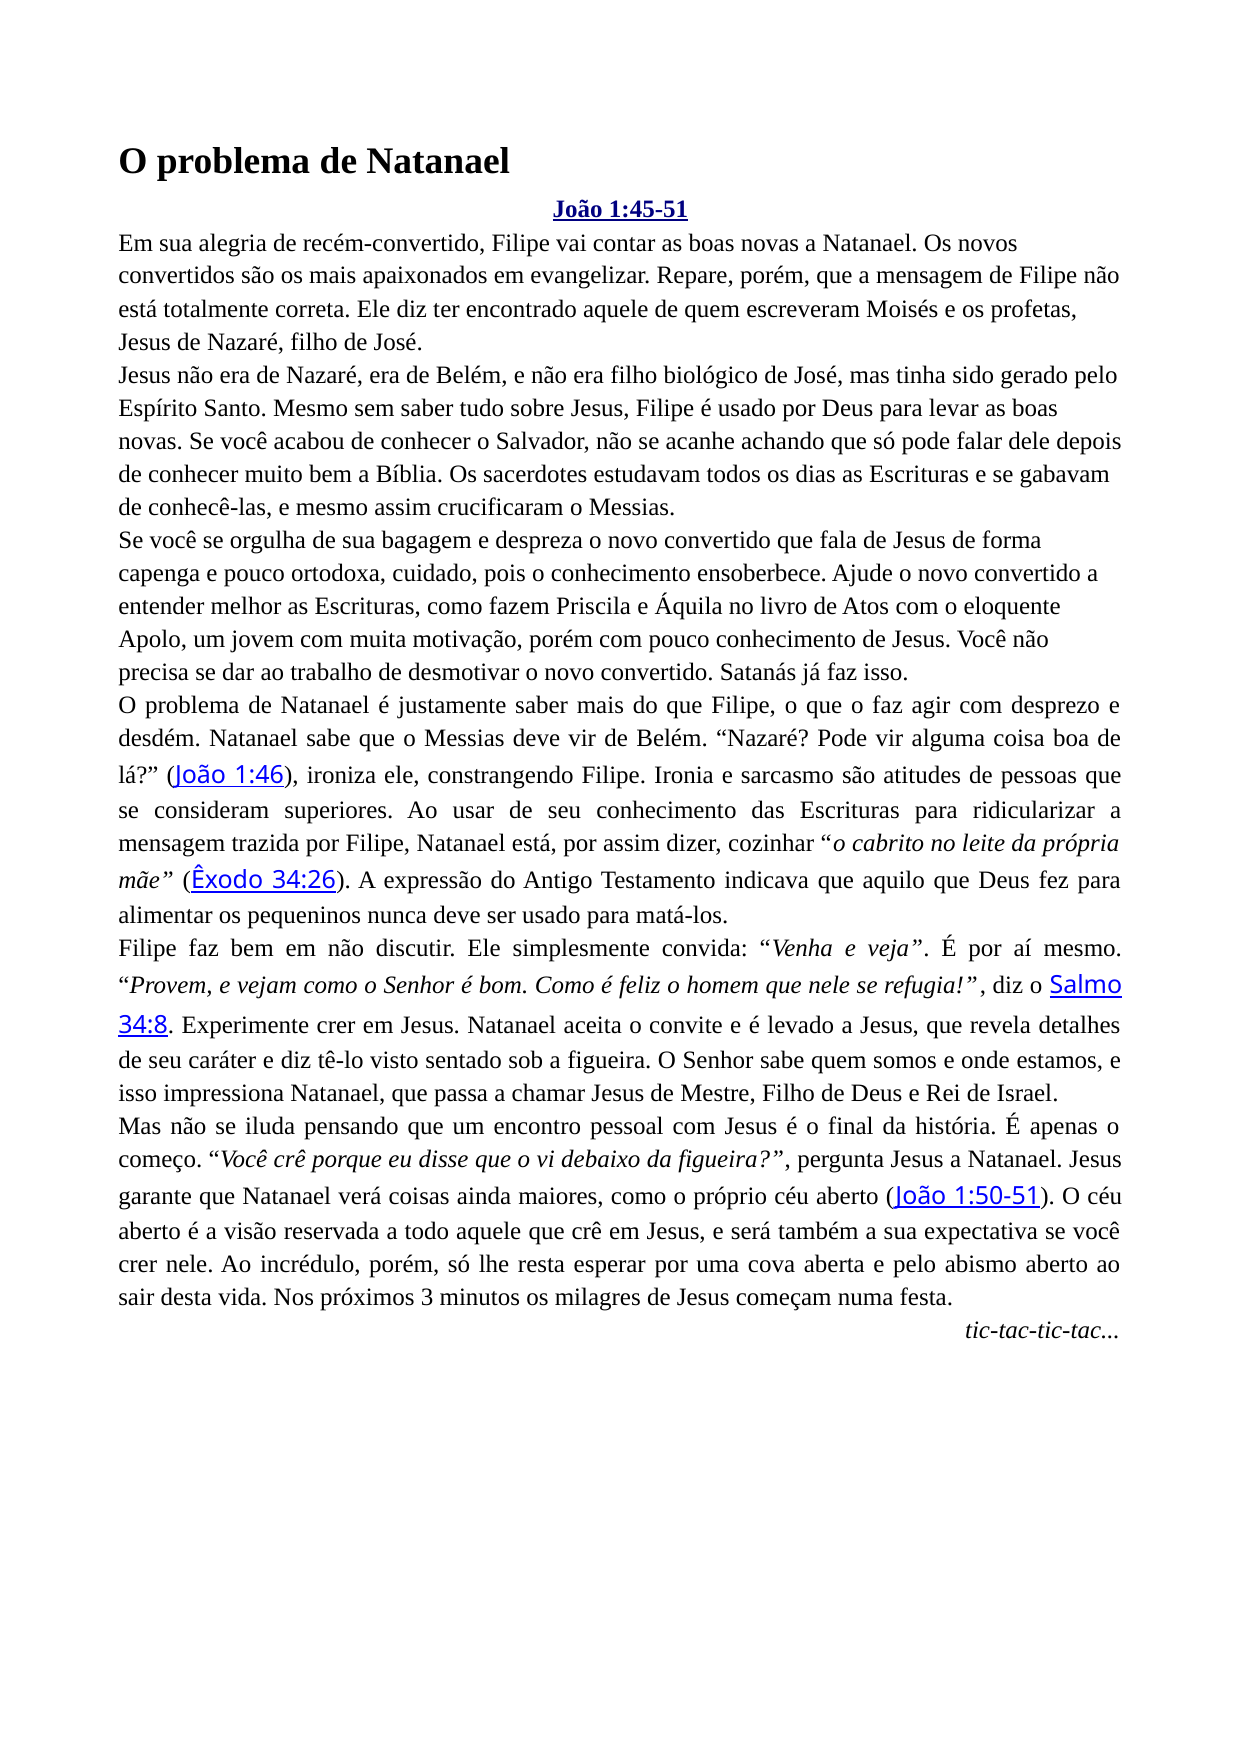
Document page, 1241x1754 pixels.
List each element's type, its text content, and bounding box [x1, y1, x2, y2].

text Em sua alegria de recém-convertido, Filipe vai contar as boas novas a Natanael. Os novos convertidos são os mais apaixonados em evangelizar. Repare, porém, que a mensagem de Filipe não está totalmente correta. Ele diz ter encontrado aquele de quem escreveram Moisés e os profetas, Jesus de Nazaré, filho de José. [118, 228, 1122, 355]
text Jesus não era de Nazaré, era de Belém, e não era filho biológico de José, mas tinha sido gerado pelo Espírito Santo. Mesmo sem saber tudo sobre Jesus, Filipe é usado por Deus para levar as boas novas. Se você acabou de conhecer o Salvador, não se acanhe achando que só pode falar dele depois de conhecer muito bem a Bíblia. Os sacerdotes estudavam todos os dias as Escrituras e se gabavam de conhecê-las, e mesmo assim crucificaram o Messias. [118, 360, 1122, 521]
subtitle O problema de Natanael [118, 139, 1122, 182]
text Mas não se iluda pensando que um encontro pessoal com Jesus é o final da história. É apenas o começo. “Você crê porque eu disse que o vi debaixo da figueira?”, pergunta Jesus a Natanael. Jesus garante que Natanael verá coisas ainda maiores, como o próprio céu aberto (João 1:50-51). O céu aberto é a visão reservada a todo aquele que crê em Jesus, e será também a sua expectativa se você crer nele. Ao incrédulo, porém, só lhe resta esperar por uma cova aberta e pelo abismo aberto ao sair desta vida. Nos próximos 3 minutos os milagres de Jesus começam numa festa. [118, 1111, 1122, 1311]
text João 1:45-51 [118, 194, 1122, 223]
text Se você se orgulha de sua bagagem e despreza o novo convertido que fala de Jesus de forma capenga e pouco ortodoxa, cuidado, pois o conhecimento ensoberbece. Ajude o novo convertido a entender melhor as Escrituras, como fazem Priscila e Áquila no livro de Atos com o eloquente Apolo, um jovem com muita motivação, porém com pouco conhecimento de Jesus. Você não precisa se dar ao trabalho de desmotivar o novo convertido. Satanás já faz isso. [118, 525, 1122, 686]
text O problema de Natanael é justamente saber mais do que Filipe, o que o faz agir com desprezo e desdém. Natanael sabe que o Messias deve vir de Belém. “Nazaré? Pode vir alguma coisa boa de lá?” (João 1:46), ironiza ele, constrangendo Filipe. Ironia e sarcasmo são atitudes de pessoas que se consideram superiores. Ao usar de seu conhecimento das Escrituras para ridicularizar a mensagem trazida por Filipe, Natanael está, por assim dizer, cozinhar “o cabrito no leite da própria mãe” (Êxodo 34:26). A expressão do Antigo Testamento indicava que aquilo que Deus fez para alimentar os pequeninos nunca deve ser usado para matá-los. [118, 690, 1122, 929]
text tic-tac-tic-tac... [118, 1315, 1122, 1344]
text Filipe faz bem em não discutir. Ele simplesmente convida: “Venha e veja”. É por aí mesmo. “Provem, e vejam como o Senhor é bom. Como é feliz o homem que nele se refugia!”, diz o Salmo 34:8. Experimente crer em Jesus. Natanael aceita o convite e é levado a Jesus, que revela detalhes de seu caráter e diz tê-lo visto sentado sob a figueira. O Senhor sabe quem somos e onde estamos, e isso impressiona Natanael, que passa a chamar Jesus de Mestre, Filho de Deus e Rei de Israel. [118, 933, 1122, 1106]
